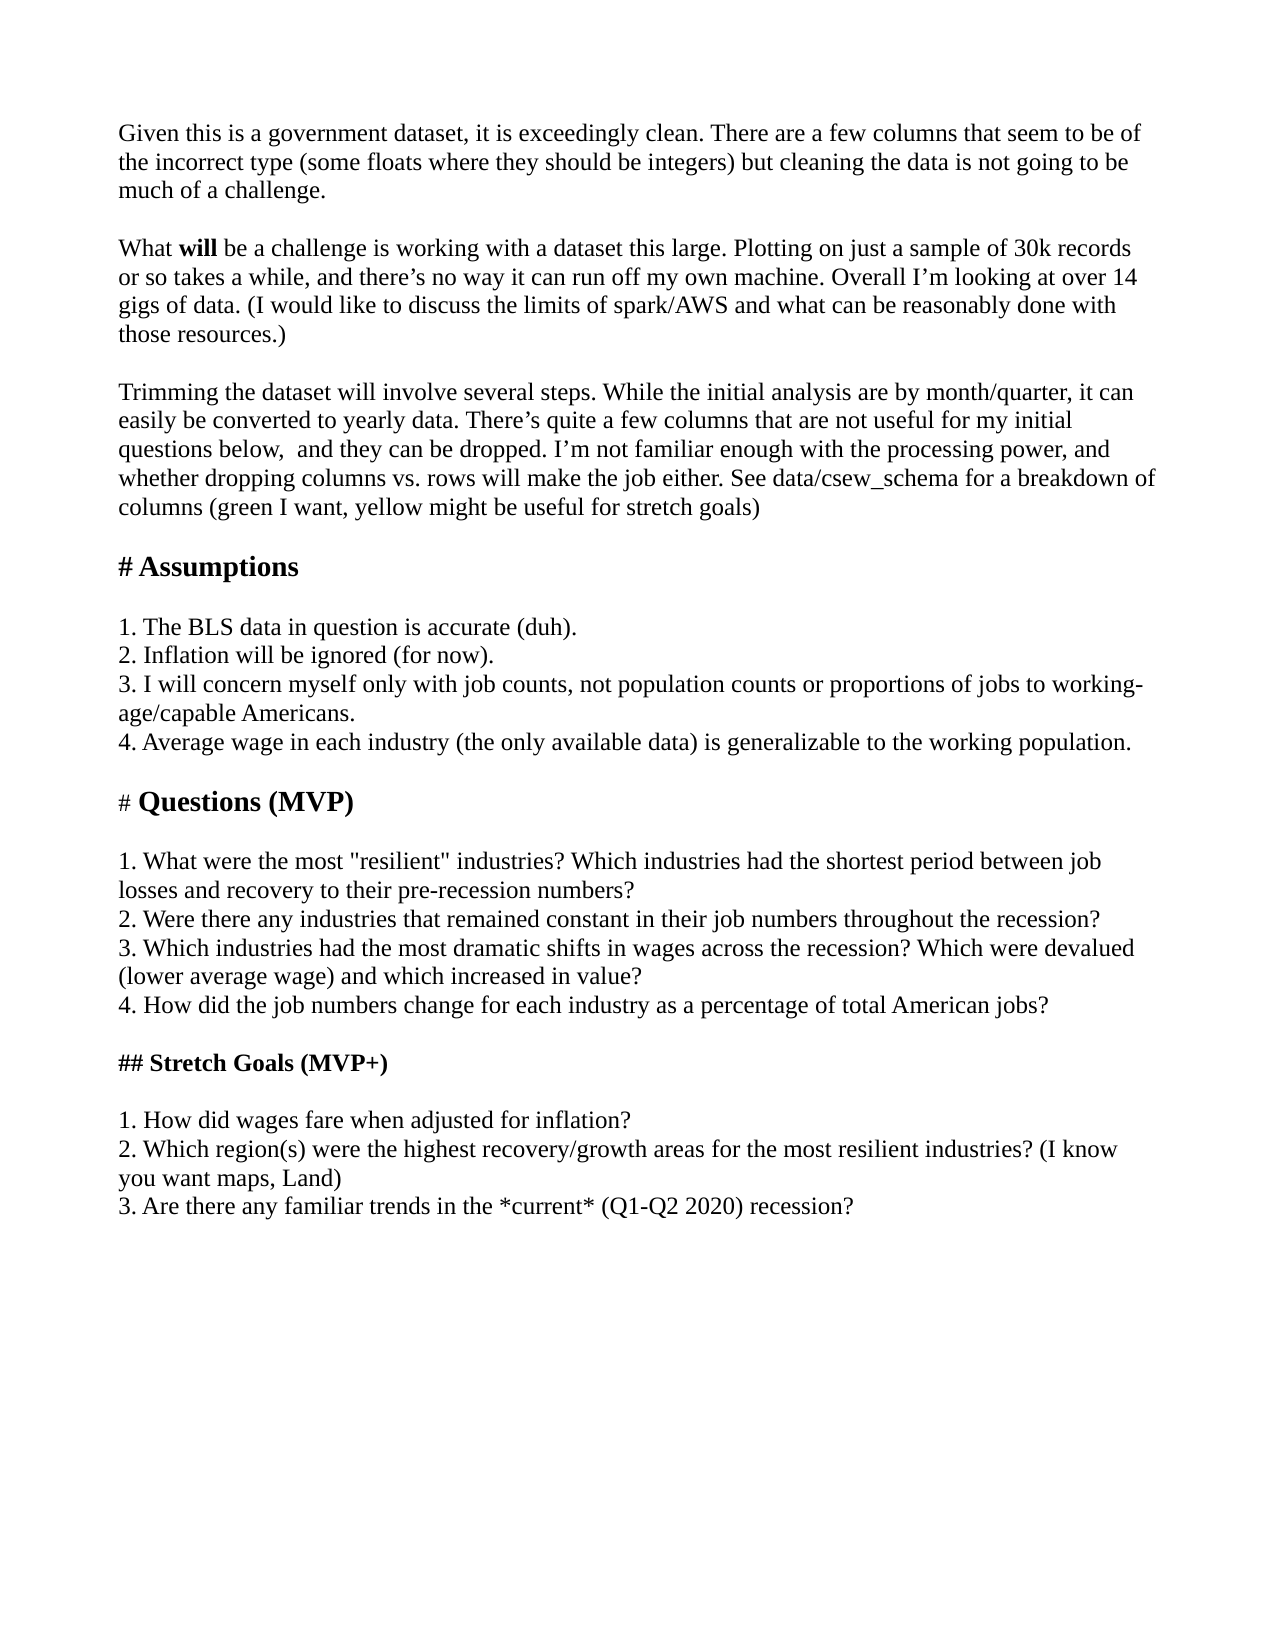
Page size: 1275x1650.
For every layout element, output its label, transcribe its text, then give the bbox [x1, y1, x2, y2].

text 1. What were the most "resilient" industries? Which industries had the shortest period between job losses and recovery to their pre-recession numbers? [118, 846, 1157, 904]
text 3. Are there any familiar trends in the *current* (Q1-Q2 2020) recession? [118, 1191, 1157, 1220]
text 4. Average wage in each industry (the only available data) is generalizable to the working population. [118, 727, 1157, 755]
text ## Stretch Goals (MVP+) [118, 1048, 1157, 1076]
text 3. I will concern myself only with job counts, not population counts or proportions of jobs to working-age/capable Americans. [118, 669, 1157, 727]
text What will be a challenge is working with a dataset this large. Plotting on just a sample of 30k records or so takes a while, and there’s no way it can run off my own machine. Overall I’m looking at over 14 gigs of data. (I would like to discuss the limits of spark/AWS and what can be reasonably done with those resources.) [118, 233, 1157, 348]
text Trimming the dataset will involve several steps. While the initial analysis are by month/quarter, it can easily be converted to yearly data. There’s quite a few columns that are not useful for my initial questions below, and they can be dropped. I’m not familiar enough with the processing power, and whether dropping columns vs. rows will make the job either. See data/csew_schema for a breakdown of columns (green I want, yellow might be useful for stretch goals) [118, 377, 1157, 521]
text 1. How did wages fare when adjusted for inflation? [118, 1105, 1157, 1134]
text # Assumptions [118, 549, 1157, 583]
text 2. Inflation will be ignored (for now). [118, 640, 1157, 669]
text 2. Which region(s) were the highest recovery/growth areas for the most resilient industries? (I know you want maps, Land) [118, 1134, 1157, 1191]
text Given this is a government dataset, it is exceedingly clean. There are a few columns that seem to be of the incorrect type (some floats where they should be integers) but cleaning the data is not going to be much of a challenge. [118, 118, 1157, 204]
text 2. Were there any industries that remained constant in their job numbers throughout the recession? [118, 904, 1157, 933]
text # Questions (MVP) [118, 784, 1157, 818]
text 1. The BLS data in question is accurate (duh). [118, 612, 1157, 640]
text 4. How did the job numbers change for each industry as a percentage of total American jobs? [118, 990, 1157, 1019]
text 3. Which industries had the most dramatic shifts in wages across the recession? Which were devalued (lower average wage) and which increased in value? [118, 933, 1157, 990]
